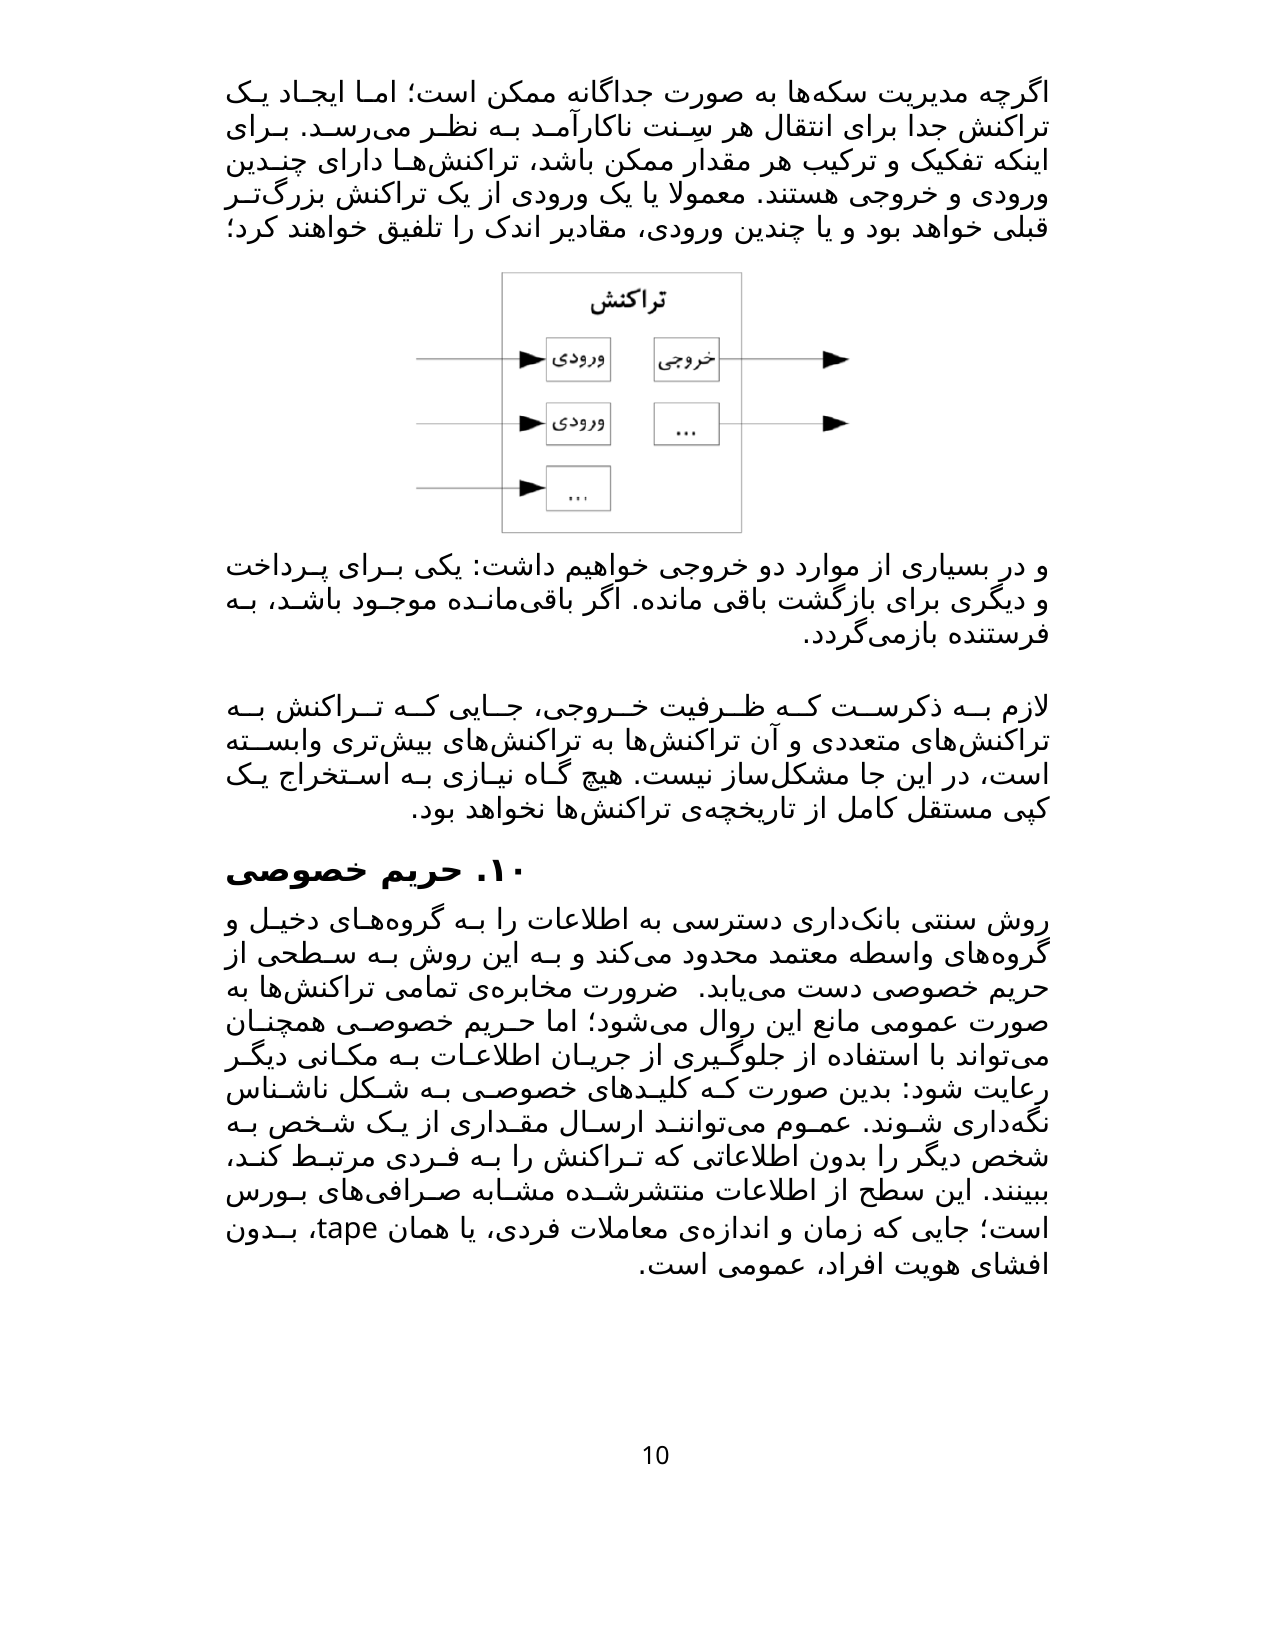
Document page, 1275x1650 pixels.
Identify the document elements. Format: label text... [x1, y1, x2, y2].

text روش سنتی بانک‌داری دسترسی به اطلاعات را به گروه‌های دخیل و گروه‌های واسطه معتمد محدود می‌کند و به این روش به سطحی از حریم خصوصی دست می‌یابد. ضرورت مخابره‌ی تمامی تراکنش‌ها به صورت عمومی مانع این روال می‌شود؛ اما حریم خصوصی همچنان می‌تواند با استفاده از جلوگیری از جریان اطلاعات به مکانی دیگر رعایت شود: بدین صورت که کلیدهای خصوصی به شکل ناشناس نگه‌داری شوند. عموم می‌توانند ارسال مقداری از یک شخص به شخص دیگر را بدون اطلاعاتی که تراکنش را به فردی مرتبط کند، ببینند. این سطح از اطلاعات منتشرشده مشابه صرافی‌های بورس است؛ جایی که زمان و اندازه‌ی معاملات فردی، یا همان tape، بدون افشای هویت افراد، عمومی است. [225, 902, 1050, 1281]
text اگرچه مدیریت سکه‌ها به صورت جداگانه ممکن است؛ اما ایجاد یک تراکنش جدا برای انتقال هر سِنت ناکارآمد به نظر می‌رسد. برای اینکه تفکیک و ترکیب هر مقدار ممکن باشد، تراکنش‌ها دارای چندین ورودی و خروجی هستند. معمولا یا یک ورودی از یک تراکنش بزرگ‌تر قبلی خواهد بود و یا چندین ورودی، مقادیر اندک را تلفیق خواهند کرد؛ و در بسیاری از موارد دو خروجی خواهیم داشت: یکی برای پرداخت و دیگری برای بازگشت باقی مانده. اگر باقی‌مانده موجود باشد، به فرستنده بازمی‌گردد. [225, 75, 1050, 650]
subtitle ۱۰. حریم خصوصی [225, 851, 1050, 889]
text لازم به ذکرست که ظرفیت خروجی، جایی که تراکنش به تراکنش‌های متعددی و آن تراکنش‌ها به تراکنش‌های بیش‌تری وابسته است، در این جا مشکل‌ساز نیست. هیچ گاه نیازی به استخراج یک کپی مستقل کامل از تاریخچه‌ی تراکنش‌ها نخواهد بود. [225, 690, 1050, 826]
